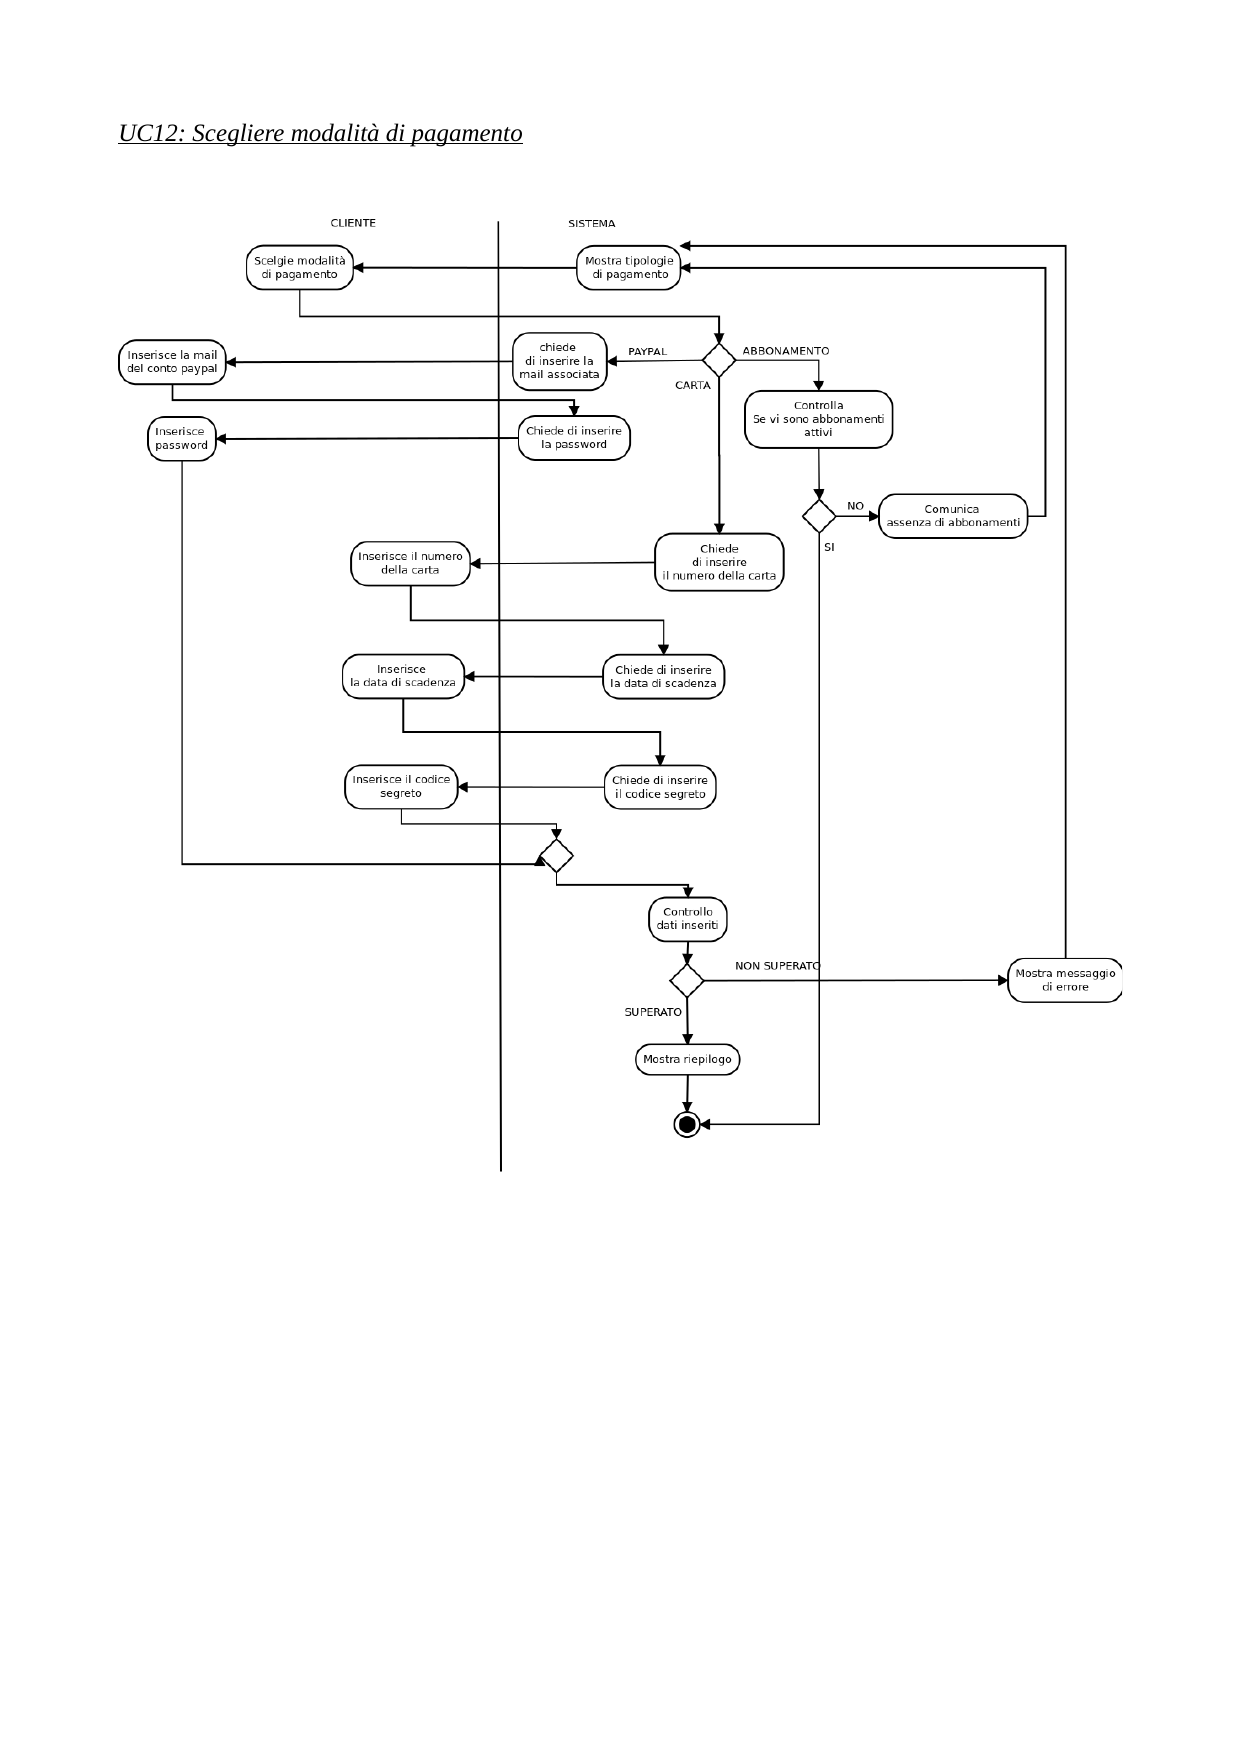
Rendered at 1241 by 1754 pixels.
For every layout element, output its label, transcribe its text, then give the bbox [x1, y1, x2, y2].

text UC12: Scegliere modalità di pagamento [118, 118, 1122, 147]
picture [118, 216, 1123, 1172]
